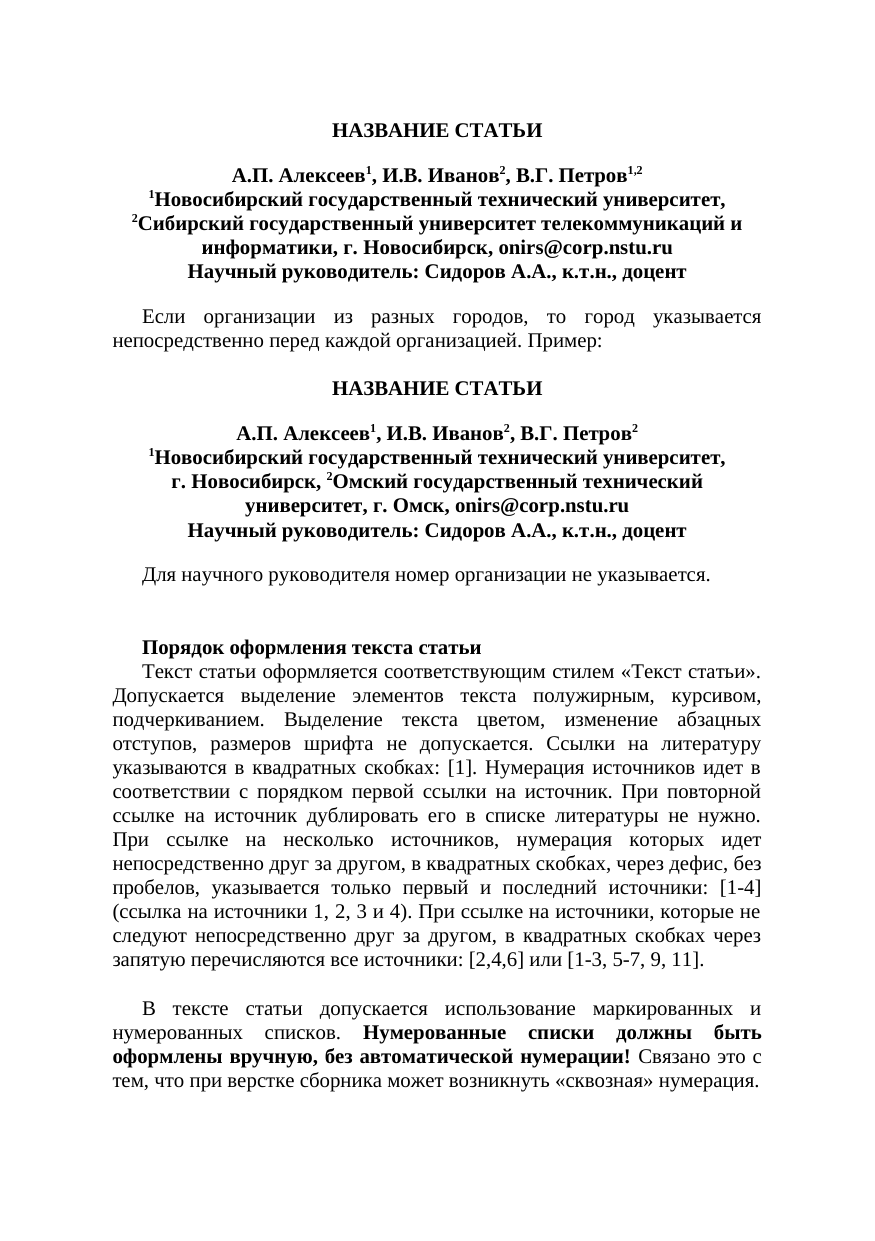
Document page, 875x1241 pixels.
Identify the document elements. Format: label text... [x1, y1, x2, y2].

text 1Новосибирский государственный технический университет, г. Новосибирск, 2Омский государственный технический университет, г. Омск, onirs@corp.nstu.ru [112, 445, 762, 517]
text Если организации из разных городов, то город указывается непосредственно перед каждой организацией. Пример: [112, 304, 762, 352]
text В тексте статьи допускается использование маркированных и нумерованных списков. Нумерованные списки должны быть оформлены вручную, без автоматической нумерации! Связано это с тем, что при верстке сборника может возникнуть «сквозная» нумерация. [112, 996, 762, 1092]
text Научный руководитель: Сидоров А.А., к.т.н., доцент [112, 517, 762, 542]
subtitle Название статьи [112, 376, 762, 400]
text Для научного руководителя номер организации не указывается. [112, 562, 762, 586]
text Научный руководитель: Сидоров А.А., к.т.н., доцент [112, 259, 762, 283]
text Порядок оформления текста статьи [112, 634, 762, 659]
text А.П. Алексеев1, И.В. Иванов2, В.Г. Петров1,2 [112, 163, 762, 187]
text Текст статьи оформляется соответствующим стилем «Текст статьи». Допускается выделение элементов текста полужирным, курсивом, подчеркиванием. Выделение текста цветом, изменение абзацных отступов, размеров шрифта не допускается. Ссылки на литературу указываются в квадратных скобках: [1]. Нумерация источников идет в соответствии с порядком первой ссылки на источник. При повторной ссылке на источник дублировать его в списке литературы не нужно. При ссылке на несколько источников, нумерация которых идет непосредственно друг за другом, в квадратных скобках, через дефис, без пробелов, указывается только первый и последний источники: [1-4] (ссылка на источники 1, 2, 3 и 4). При ссылке на источники, которые не следуют непосредственно друг за другом, в квадратных скобках через запятую перечисляются все источники: [2,4,6] или [1-3, 5-7, 9, 11]. [112, 659, 762, 971]
text А.П. Алексеев1, И.В. Иванов2, В.Г. Петров2 [112, 421, 762, 445]
subtitle Название статьи [112, 118, 762, 142]
text 1Новосибирский государственный технический университет, 2Сибирский государственный университет телекоммуникаций и информатики, г. Новосибирск, onirs@corp.nstu.ru [112, 187, 762, 259]
